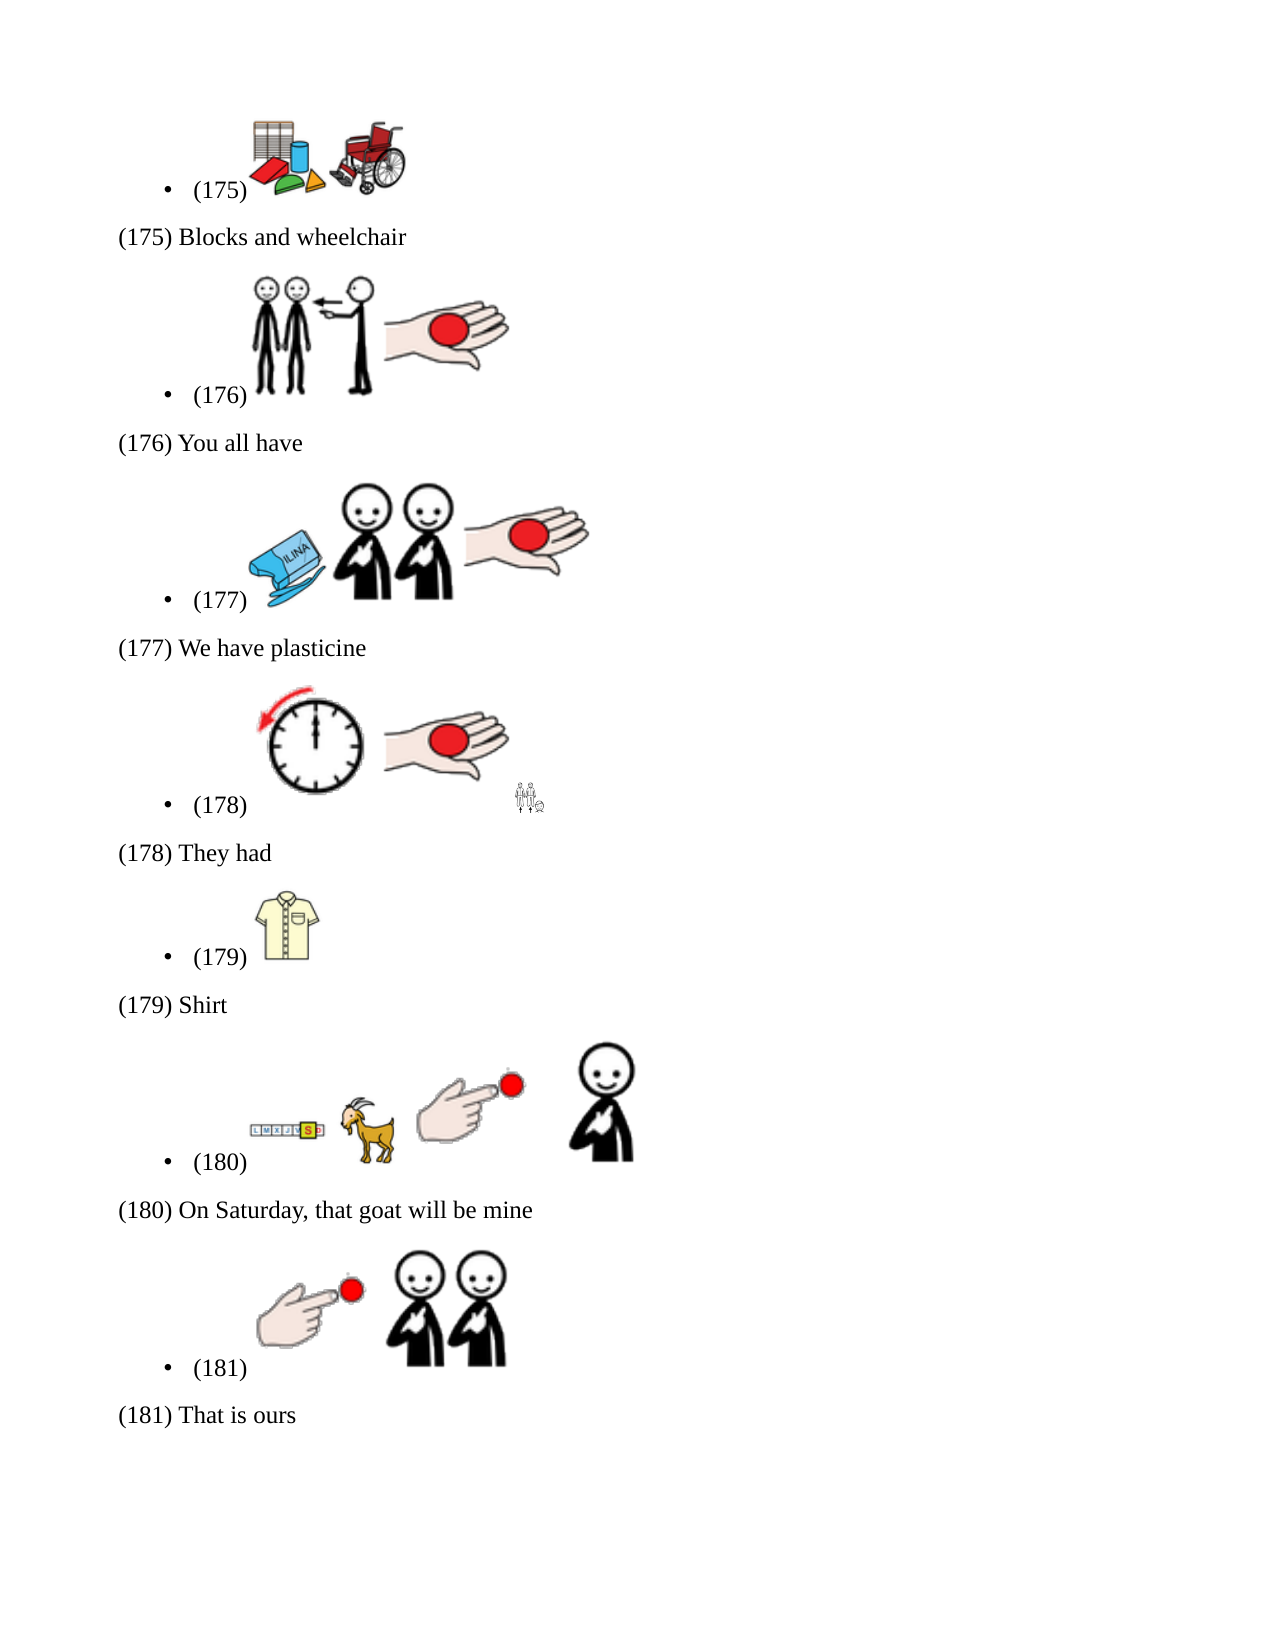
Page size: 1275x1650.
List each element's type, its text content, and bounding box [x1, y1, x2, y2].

text (181) That is ours [118, 1400, 1157, 1429]
picture [247, 475, 594, 609]
text (175) Blocks and wheelchair [118, 222, 1157, 251]
list (175) [164, 118, 1157, 203]
picture [247, 270, 514, 404]
list (176) [164, 270, 1157, 409]
list (181) [164, 1243, 1157, 1381]
text (177) We have plasticine [118, 633, 1157, 662]
text (179) Shirt [118, 990, 1157, 1019]
text (178) They had [118, 838, 1157, 867]
list (178) [164, 680, 1157, 819]
text (176) You all have [118, 428, 1157, 456]
text (180) On Saturday, that goat will be mine [118, 1195, 1157, 1224]
picture [247, 1037, 674, 1171]
picture [247, 885, 328, 966]
list (179) [164, 886, 1157, 971]
picture [247, 1242, 514, 1376]
list (177) [164, 475, 1157, 614]
picture [247, 680, 546, 814]
picture [247, 118, 408, 199]
list (180) [164, 1037, 1157, 1176]
